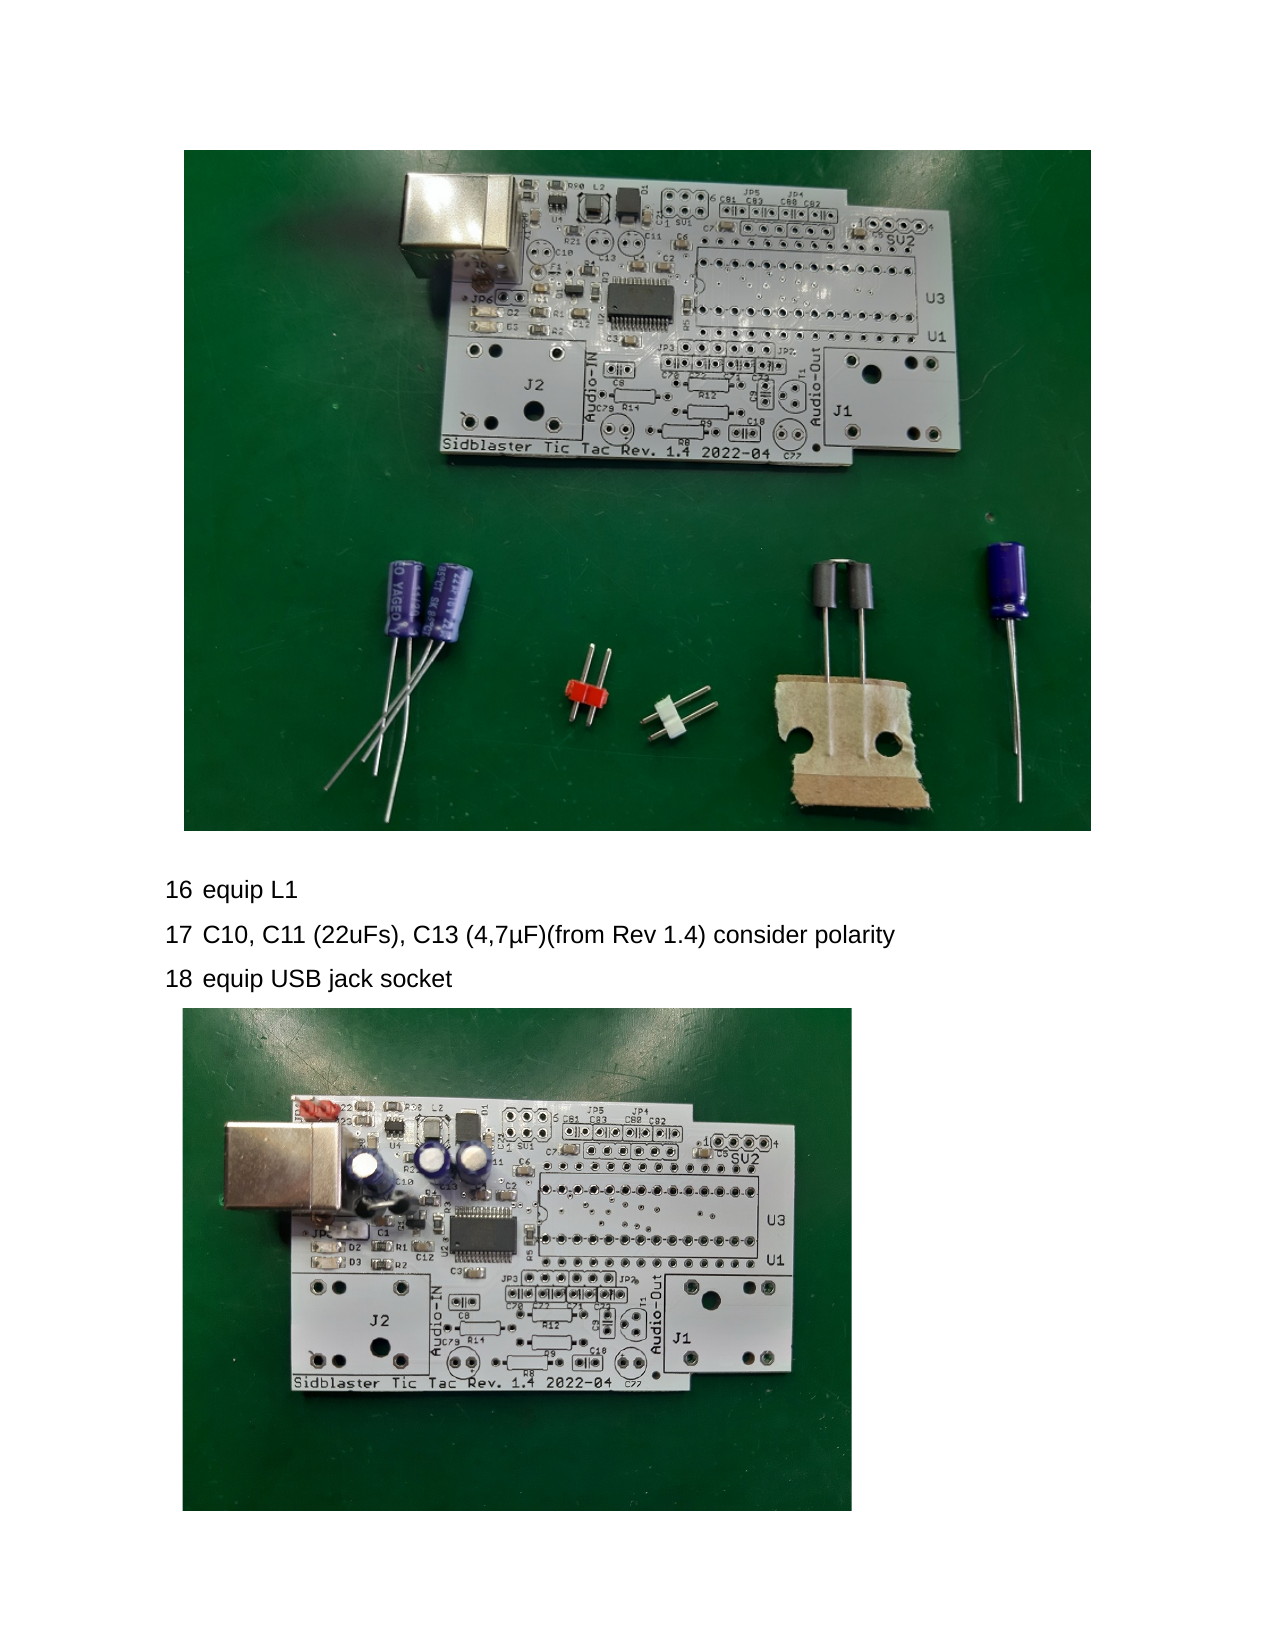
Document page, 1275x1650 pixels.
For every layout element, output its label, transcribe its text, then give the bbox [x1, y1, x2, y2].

picture [184, 150, 1091, 831]
list equip L1 [165, 875, 1125, 905]
list equip USB jack socket [165, 964, 1125, 994]
list C10, C11 (22uFs), C13 (4,7µF)(from Rev 1.4) consider polarity [165, 919, 1125, 949]
picture [182, 1008, 852, 1511]
